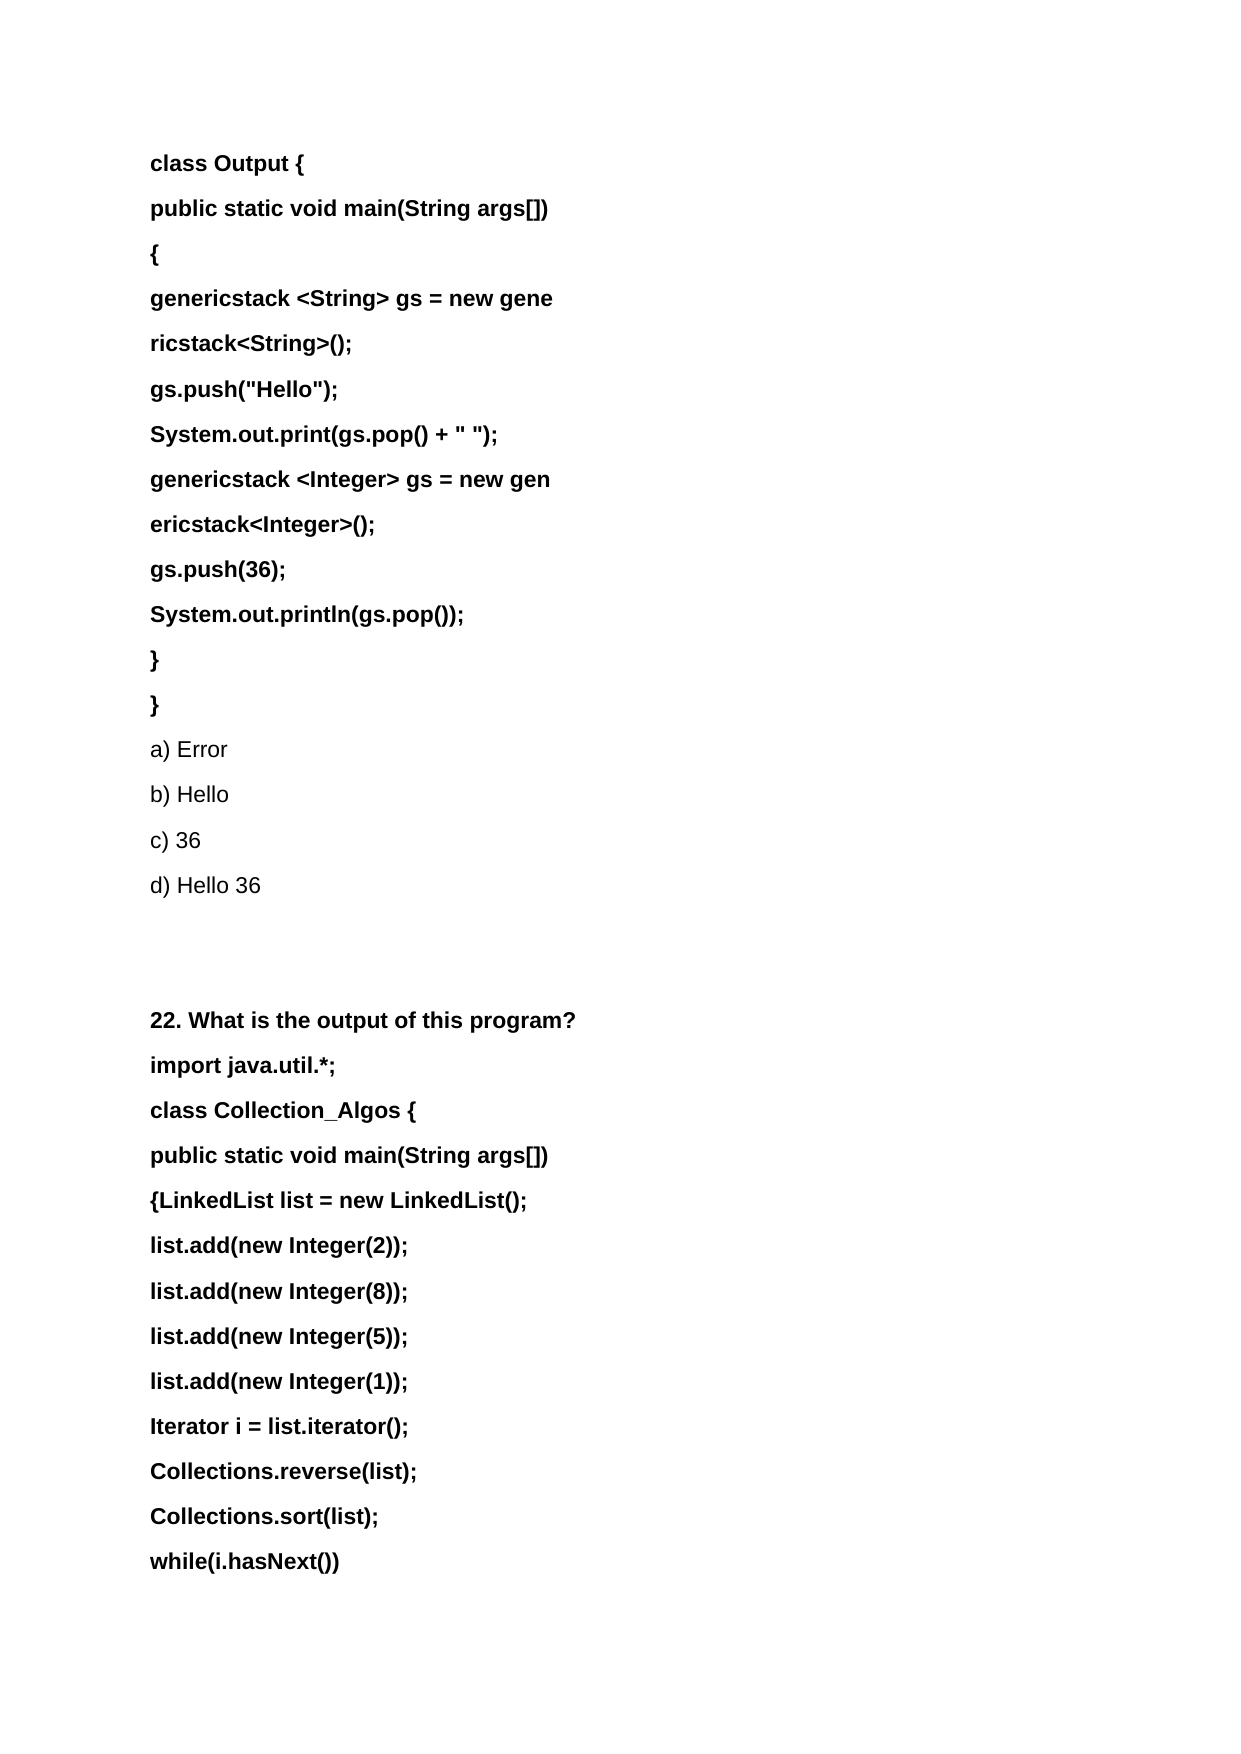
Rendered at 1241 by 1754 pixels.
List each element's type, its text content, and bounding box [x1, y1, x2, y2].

text class Output { [150, 150, 1090, 176]
text class Collection_Algos { [150, 1097, 1090, 1123]
text System.out.println(gs.pop()); [150, 601, 1090, 627]
text ricstack<String>(); [150, 330, 1090, 357]
text genericstack <Integer> gs = new gen [150, 466, 1090, 492]
text public static void main(String args[]) [150, 195, 1090, 221]
text ericstack<Integer>(); [150, 511, 1090, 537]
text } [150, 646, 1090, 672]
text list.add(new Integer(8)); [150, 1278, 1090, 1304]
text d) Hello 36 [150, 872, 1090, 898]
text list.add(new Integer(2)); [150, 1232, 1090, 1259]
text Collections.reverse(list); [150, 1458, 1090, 1484]
text c) 36 [150, 827, 1090, 853]
text { [150, 240, 1090, 267]
text list.add(new Integer(1)); [150, 1368, 1090, 1394]
text } [150, 691, 1090, 718]
text System.out.print(gs.pop() + " "); [150, 421, 1090, 447]
text while(i.hasNext()) [150, 1548, 1090, 1574]
text list.add(new Integer(5)); [150, 1323, 1090, 1349]
text public static void main(String args[]) [150, 1142, 1090, 1169]
text 22. What is the output of this program? [150, 1007, 1090, 1033]
text b) Hello [150, 781, 1090, 808]
text gs.push(36); [150, 556, 1090, 582]
text genericstack <String> gs = new gene [150, 285, 1090, 312]
text {LinkedList list = new LinkedList(); [150, 1187, 1090, 1214]
text a) Error [150, 736, 1090, 763]
text Collections.sort(list); [150, 1503, 1090, 1529]
text Iterator i = list.iterator(); [150, 1413, 1090, 1439]
text gs.push("Hello"); [150, 376, 1090, 402]
text import java.util.*; [150, 1052, 1090, 1078]
